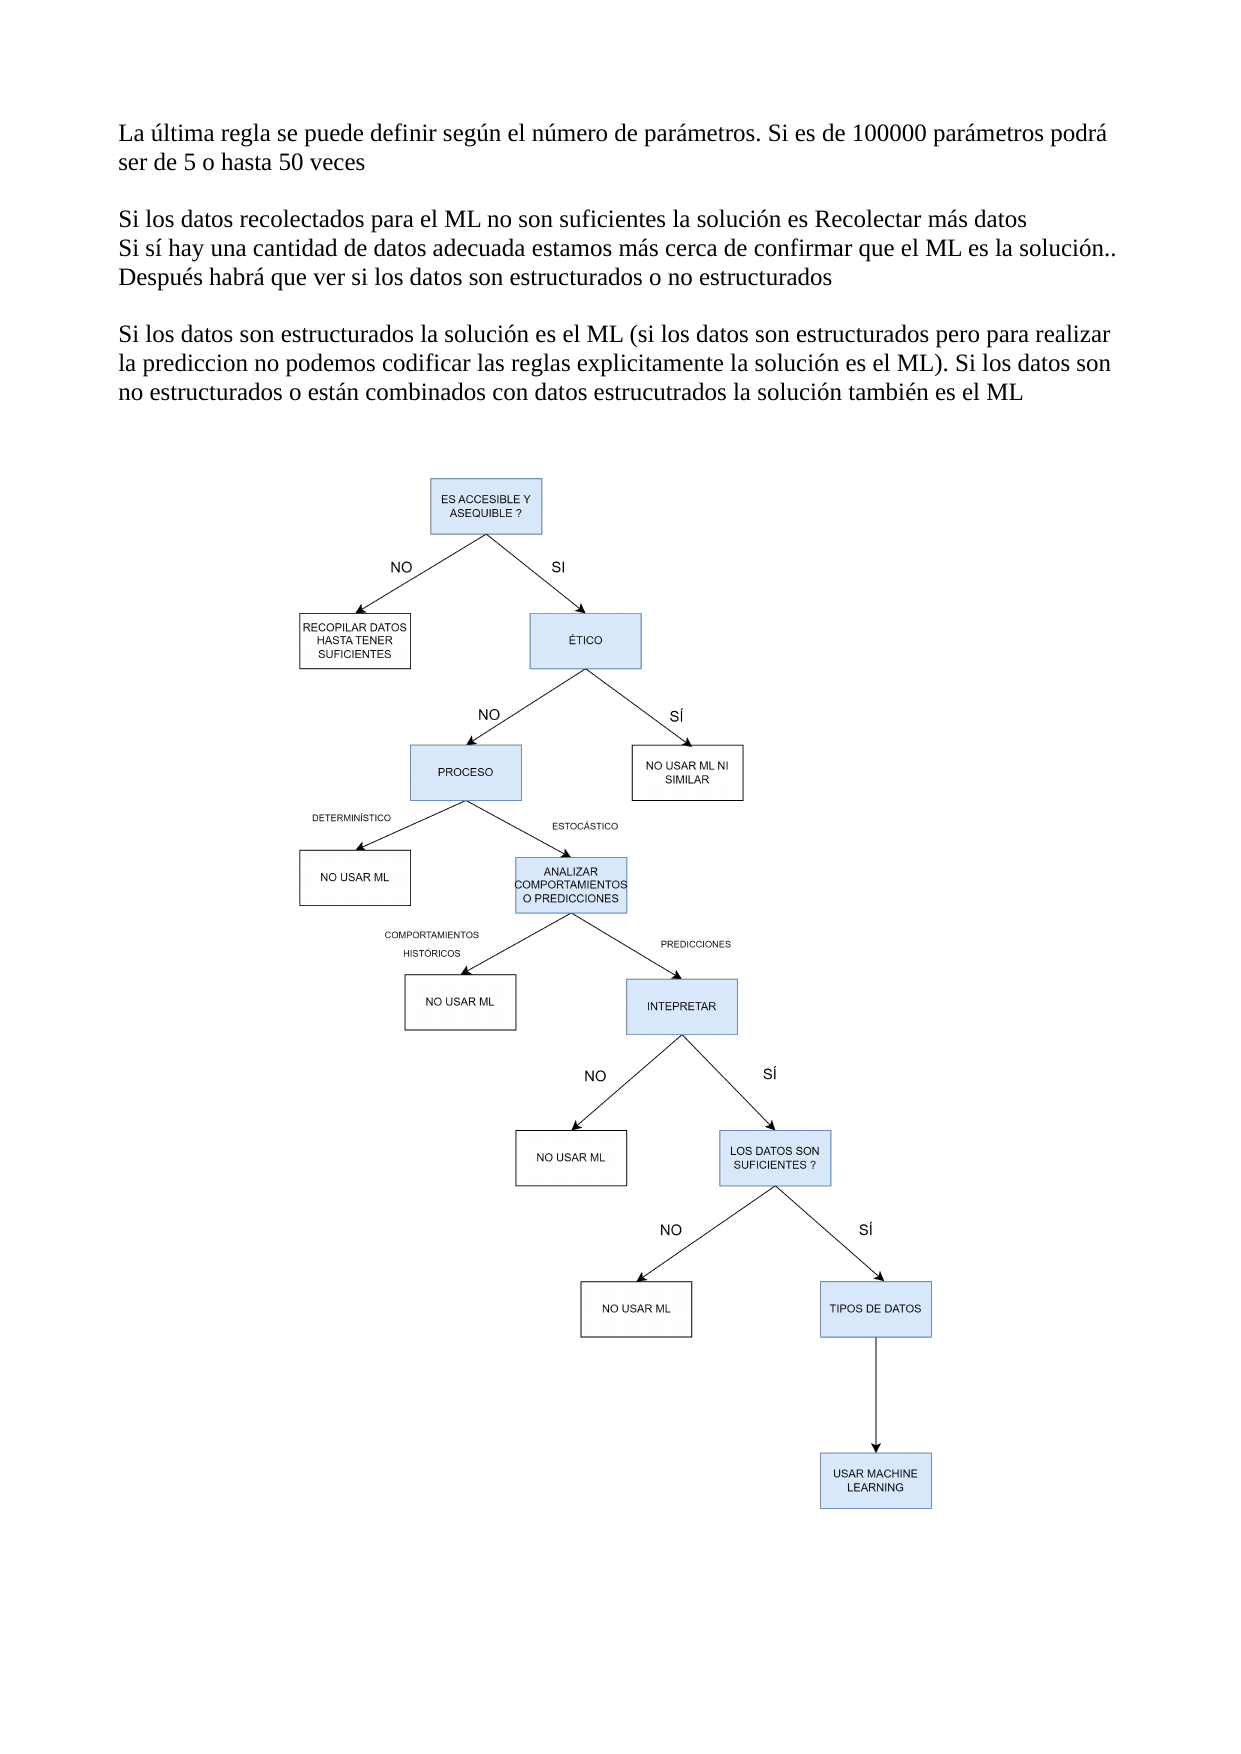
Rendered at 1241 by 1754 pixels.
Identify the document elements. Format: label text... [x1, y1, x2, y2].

text Después habrá que ver si los datos son estructurados o no estructurados [118, 262, 1122, 291]
picture [290, 469, 940, 1518]
text Si los datos recolectados para el ML no son suficientes la solución es Recolectar más datos [118, 204, 1122, 233]
text La última regla se puede definir según el número de parámetros. Si es de 100000 parámetros podrá ser de 5 o hasta 50 veces [118, 118, 1122, 176]
text Si los datos son estructurados la solución es el ML (si los datos son estructurados pero para realizar la prediccion no podemos codificar las reglas explicitamente la solución es el ML). Si los datos son no estructurados o están combinados con datos estrucutrados la solución también es el ML [118, 319, 1122, 406]
text Si sí hay una cantidad de datos adecuada estamos más cerca de confirmar que el ML es la solución.. [118, 233, 1122, 262]
